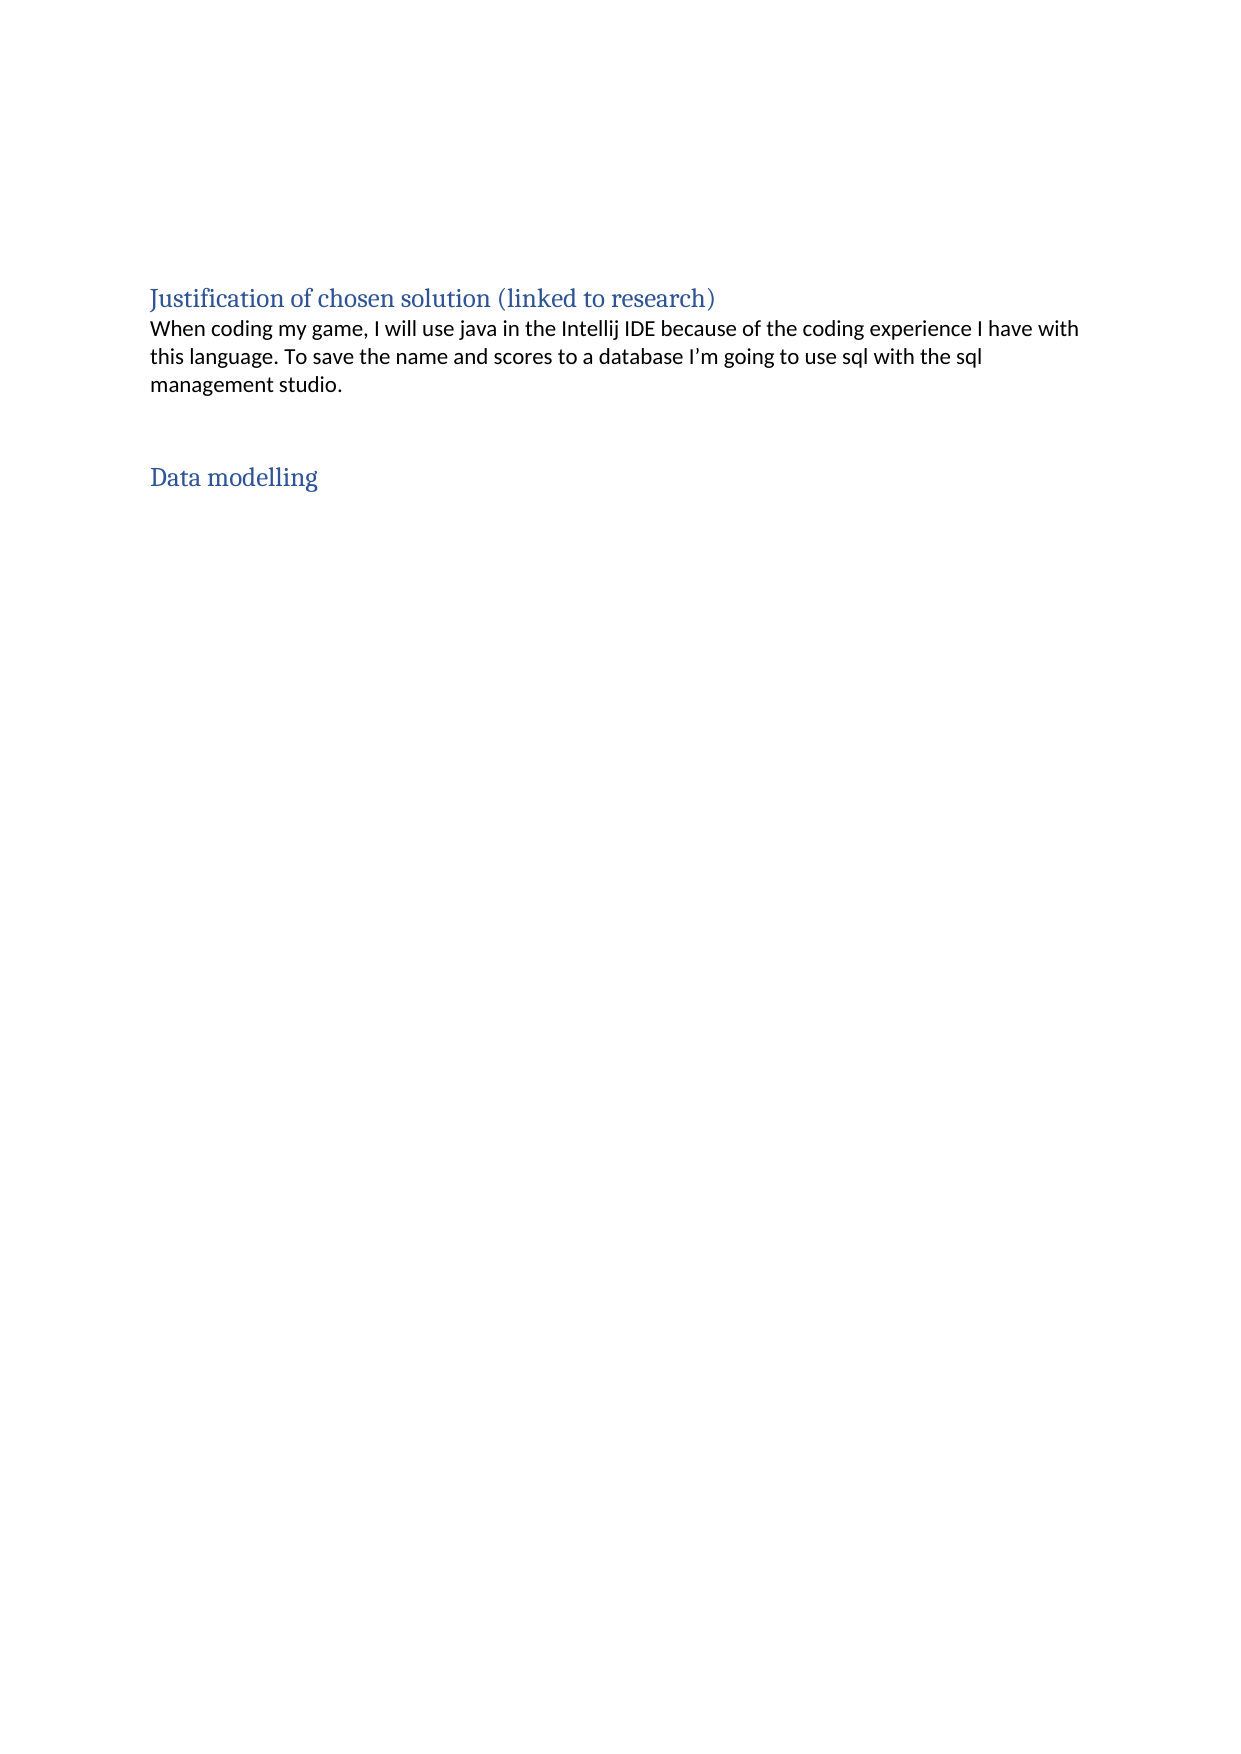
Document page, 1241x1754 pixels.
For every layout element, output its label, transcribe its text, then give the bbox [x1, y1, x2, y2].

text When coding my game, I will use java in the Intellij IDE because of the coding experience I have with this language. To save the name and scores to a database I’m going to use sql with the sql management studio. [150, 314, 1090, 398]
subtitle Data modelling [150, 462, 1090, 493]
subtitle Justification of chosen solution (linked to research) [150, 283, 1090, 314]
